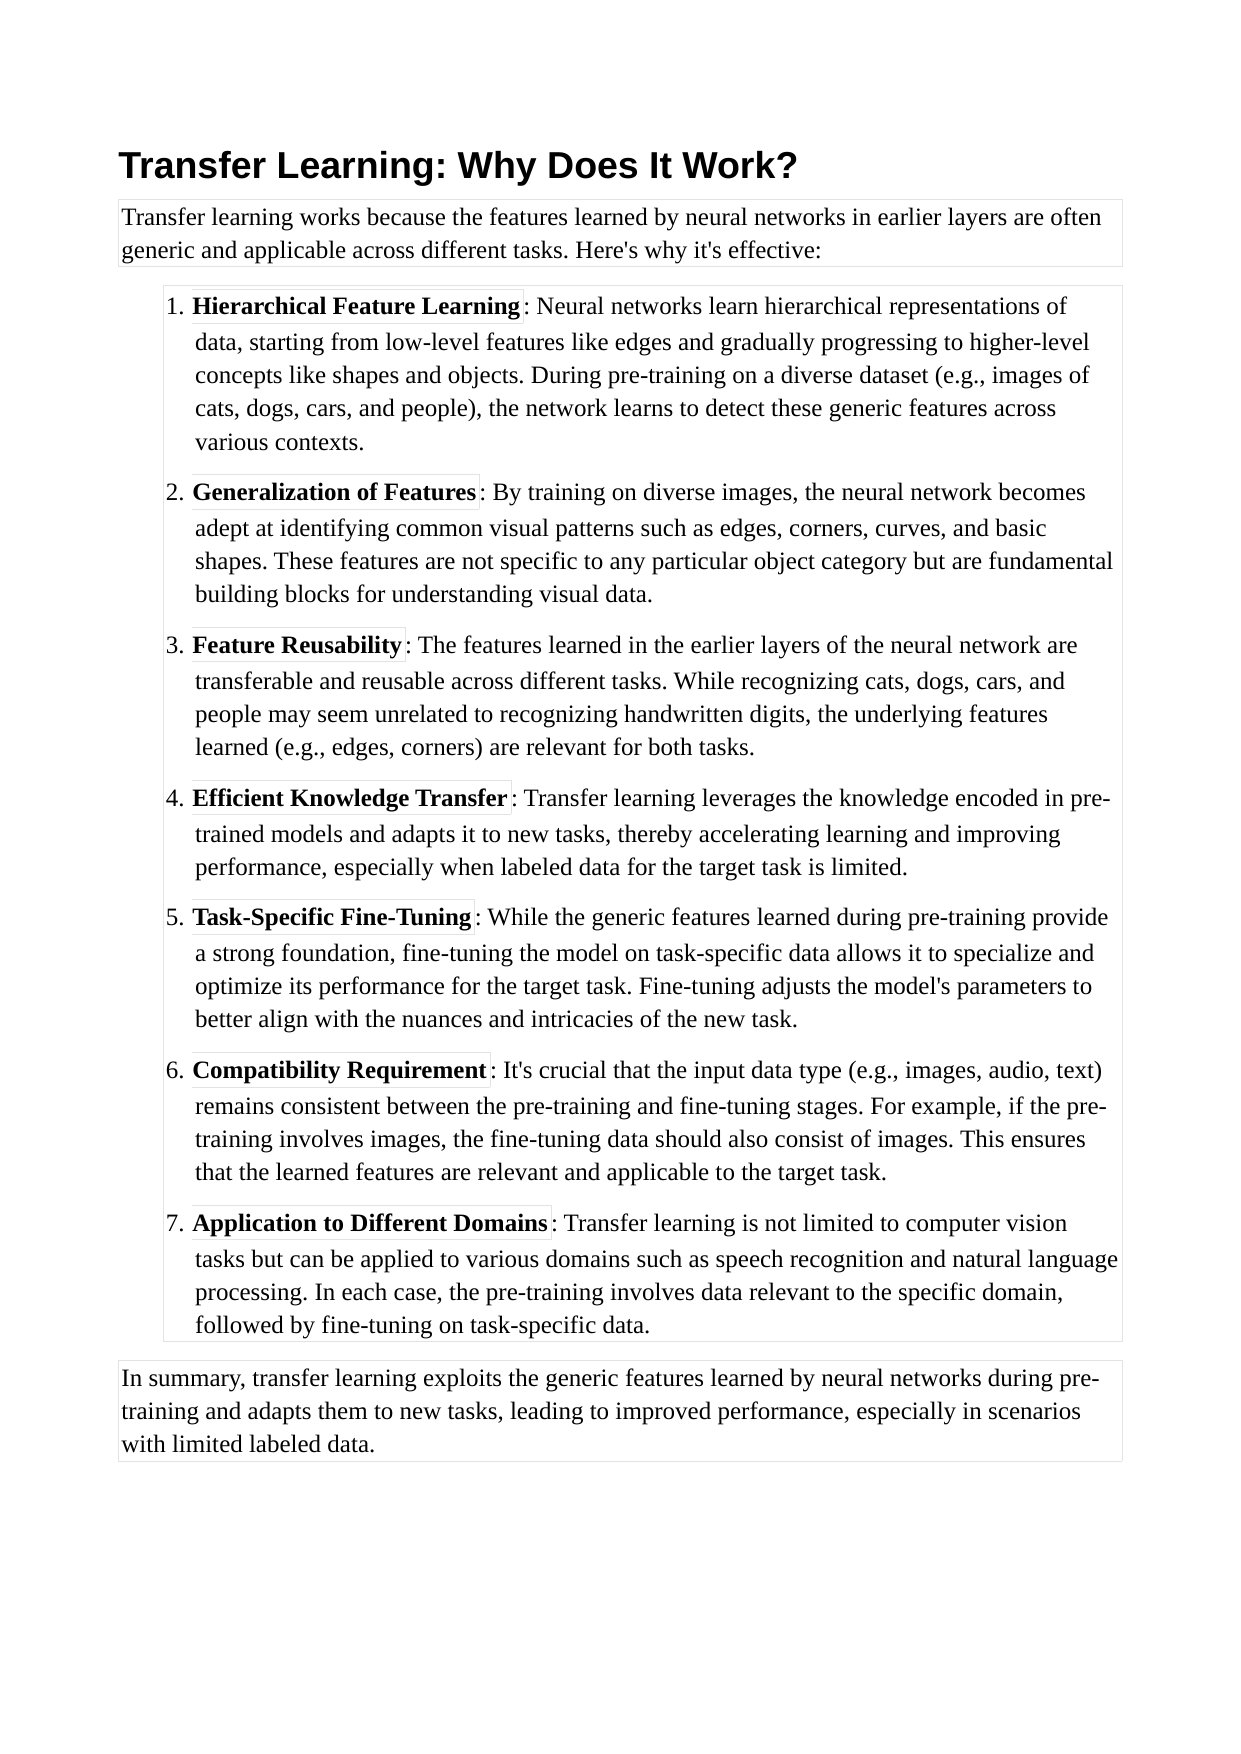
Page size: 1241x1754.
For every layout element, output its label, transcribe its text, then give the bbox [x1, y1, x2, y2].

list Task-Specific Fine-Tuning: While the generic features learned during pre-training provide a strong foundation, fine-tuning the model on task-specific data allows it to specialize and optimize its performance for the target task. Fine-tuning adjusts the model's parameters to better align with the nuances and intricacies of the new task. [164, 896, 1122, 1033]
list Application to Different Domains: Transfer learning is not limited to computer vision tasks but can be applied to various domains such as speech recognition and natural language processing. In each case, the pre-training involves data relevant to the specific domain, followed by fine-tuning on task-specific data. [164, 1202, 1122, 1341]
list Efficient Knowledge Transfer: Transfer learning leverages the knowledge encoded in pre-trained models and adapts it to new tasks, thereby accelerating learning and improving performance, especially when labeled data for the target task is limited. [164, 777, 1122, 880]
text Transfer learning works because the features learned by neural networks in earlier layers are often generic and applicable across different tasks. Here's why it's effective: [119, 200, 1122, 266]
subtitle Transfer Learning: Why Does It Work? [118, 143, 1122, 186]
list Hierarchical Feature Learning: Neural networks learn hierarchical representations of data, starting from low-level features like edges and gradually progressing to higher-level concepts like shapes and objects. During pre-training on a diverse dataset (e.g., images of cats, dogs, cars, and people), the network learns to detect these generic features across various contexts. [164, 286, 1122, 455]
text In summary, transfer learning exploits the generic features learned by neural networks during pre-training and adapts them to new tasks, leading to improved performance, especially in scenarios with limited labeled data. [119, 1361, 1122, 1461]
list Compatibility Requirement: It's crucial that the input data type (e.g., images, audio, text) remains consistent between the pre-training and fine-tuning stages. For example, if the pre-training involves images, the fine-tuning data should also consist of images. This ensures that the learned features are relevant and applicable to the target task. [164, 1049, 1122, 1186]
list Generalization of Features: By training on diverse images, the neural network becomes adept at identifying common visual patterns such as edges, corners, curves, and basic shapes. These features are not specific to any particular object category but are fundamental building blocks for understanding visual data. [164, 471, 1122, 608]
list Feature Reusability: The features learned in the earlier layers of the neural network are transferable and reusable across different tasks. While recognizing cats, dogs, cars, and people may seem unrelated to recognizing handwritten digits, the underlying features learned (e.g., edges, corners) are relevant for both tasks. [164, 624, 1122, 761]
